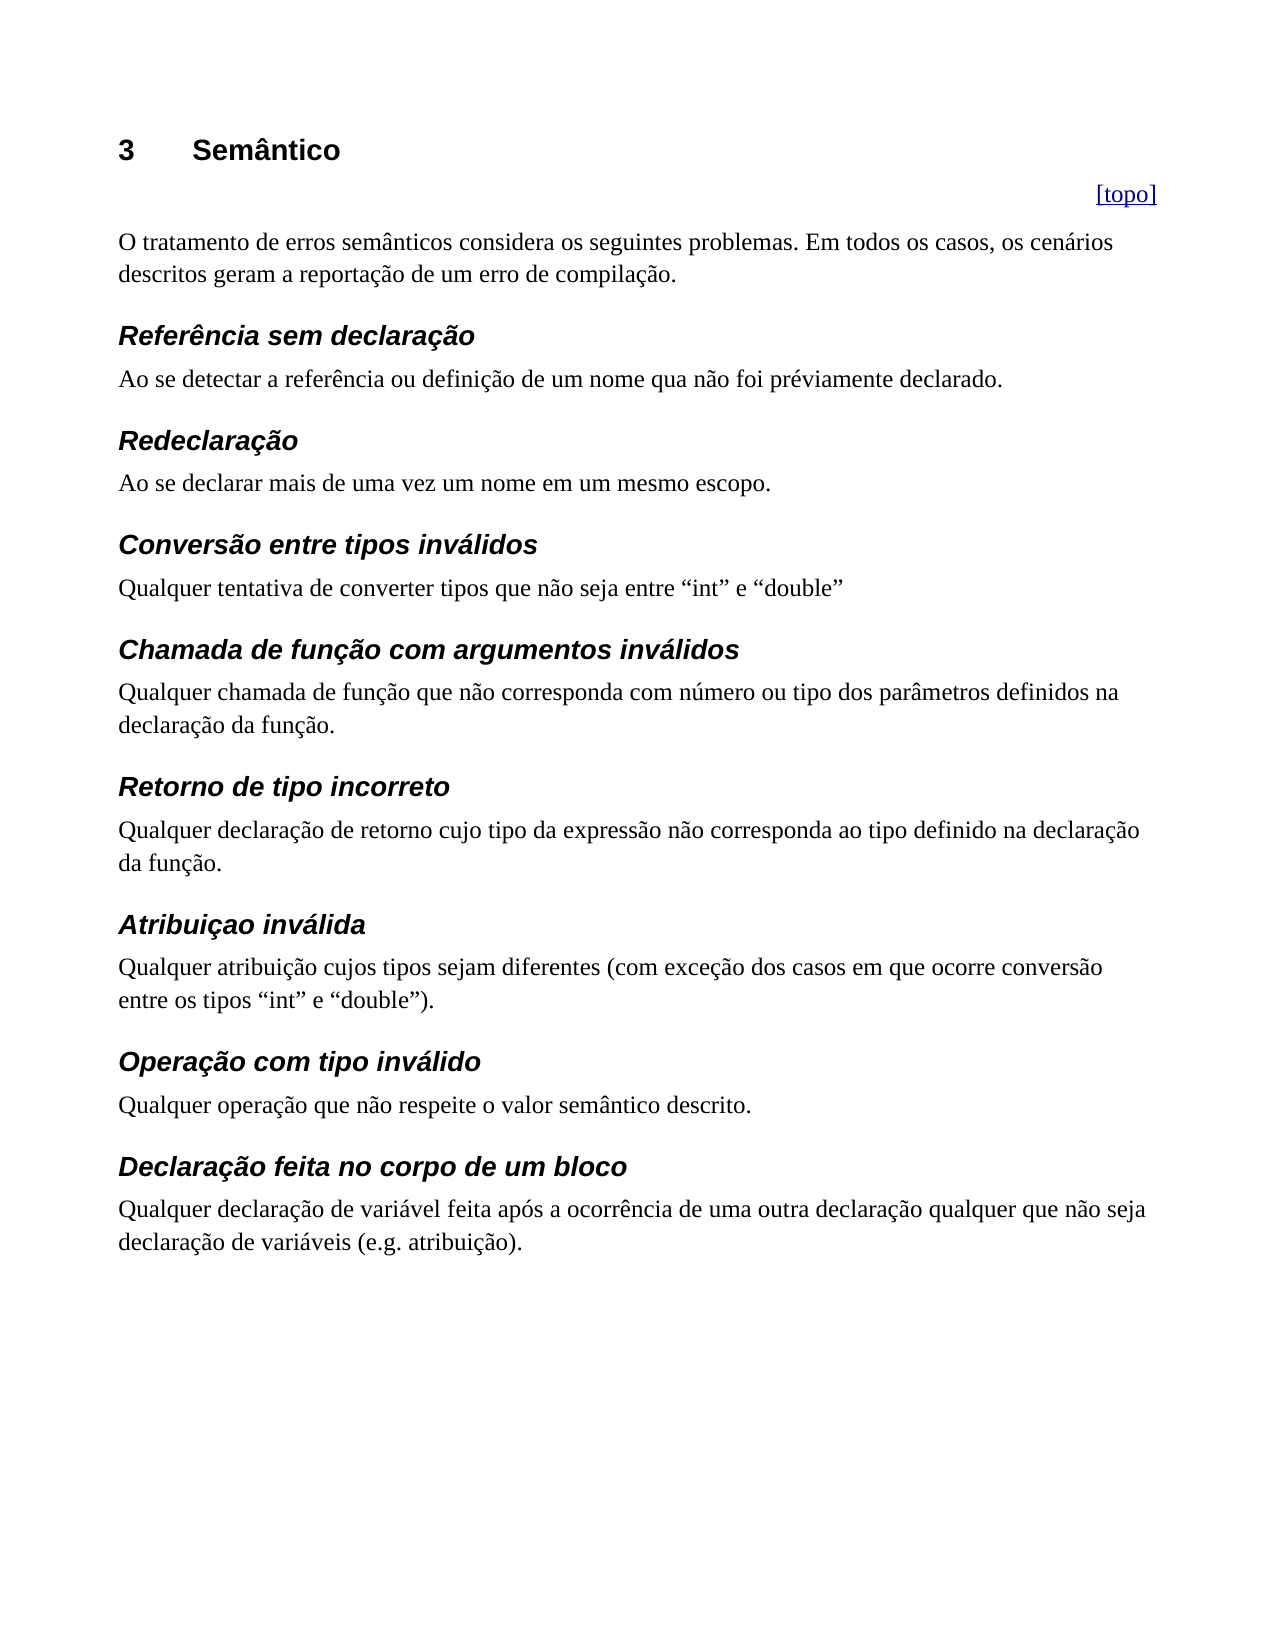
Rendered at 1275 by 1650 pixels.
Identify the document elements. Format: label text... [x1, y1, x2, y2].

text Qualquer chamada de função que não corresponda com número ou tipo dos parâmetros definidos na declaração da função. [118, 677, 1157, 739]
subtitle Chamada de função com argumentos inválidos [118, 633, 1157, 665]
subtitle Redeclaração [118, 424, 1157, 456]
subtitle Declaração feita no corpo de um bloco [118, 1150, 1157, 1182]
subtitle Operação com tipo inválido [118, 1046, 1157, 1077]
text Ao se declarar mais de uma vez um nome em um mesmo escopo. [118, 468, 1157, 497]
subtitle Atribuiçao inválida [118, 908, 1157, 940]
text Qualquer declaração de variável feita após a ocorrência de uma outra declaração qualquer que não seja declaração de variáveis (e.g. atribuição). [118, 1194, 1157, 1256]
text [topo] [340, 179, 1157, 208]
subtitle Referência sem declaração [118, 320, 1157, 352]
text Qualquer declaração de retorno cujo tipo da expressão não corresponda ao tipo definido na declaração da função. [118, 815, 1157, 877]
text O tratamento de erros semânticos considera os seguintes problemas. Em todos os casos, os cenários descritos geram a reportação de um erro de compilação. [118, 227, 1157, 288]
subtitle Retorno de tipo incorreto [118, 771, 1157, 802]
text Qualquer atribuição cujos tipos sejam diferentes (com exceção dos casos em que ocorre conversão entre os tipos “int” e “double”). [118, 952, 1157, 1014]
text Qualquer operação que não respeite o valor semântico descrito. [118, 1090, 1157, 1119]
text Ao se detectar a referência ou definição de um nome qua não foi préviamente declarado. [118, 364, 1157, 393]
text Qualquer tentativa de converter tipos que não seja entre “int” e “double” [118, 573, 1157, 602]
subtitle Semântico [118, 133, 1157, 166]
subtitle Conversão entre tipos inválidos [118, 529, 1157, 561]
